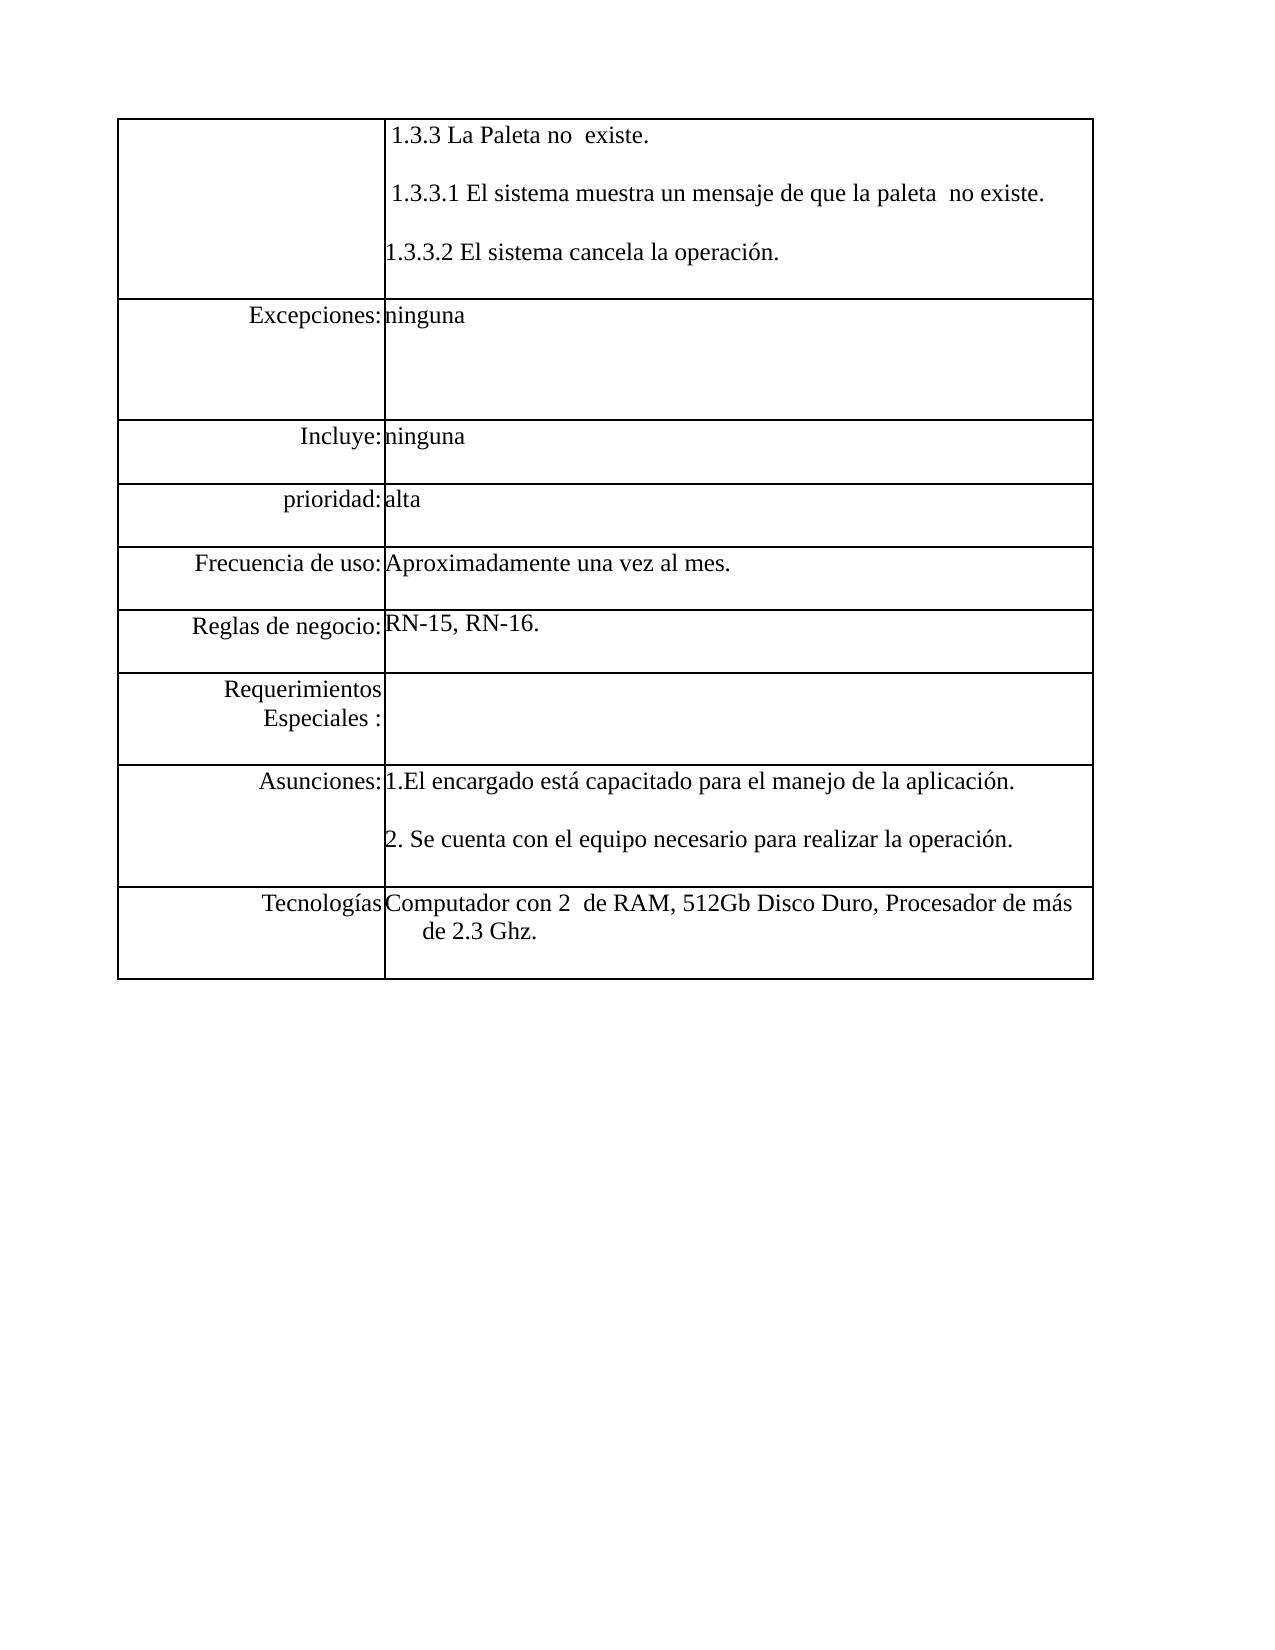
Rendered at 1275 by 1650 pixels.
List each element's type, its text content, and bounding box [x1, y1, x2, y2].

table_cell Requerimientos Especiales : [119, 674, 384, 764]
table_cell Computador con 2 de RAM, 512Gb Disco Duro, Procesador de más de 2.3 Ghz. [386, 888, 1092, 978]
table_cell 1.3.3 La Paleta no existe. 1.3.3.1 El sistema muestra un mensaje de que la paleta no existe. 1.3.3.2 El sistema cancela la operación. [386, 120, 1092, 298]
table_cell Tecnologías [119, 888, 384, 978]
table_cell Excepciones: [119, 300, 384, 419]
table_cell [386, 674, 1092, 764]
table_cell Reglas de negocio: [119, 611, 384, 672]
table_cell Frecuencia de uso: [119, 548, 384, 609]
table_cell prioridad: [119, 485, 384, 546]
table_cell 1.El encargado está capacitado para el manejo de la aplicación. 2. Se cuenta con el equipo necesario para realizar la operación. [386, 766, 1092, 886]
table_cell alta [386, 485, 1092, 546]
table_cell RN-15, RN-16. [386, 611, 1092, 672]
table_cell ninguna [386, 421, 1092, 482]
table_cell Incluye: [119, 421, 384, 482]
table_cell ninguna [386, 300, 1092, 419]
table_cell Asunciones: [119, 766, 384, 886]
table_cell Aproximadamente una vez al mes. [386, 548, 1092, 609]
table_cell [119, 120, 384, 298]
